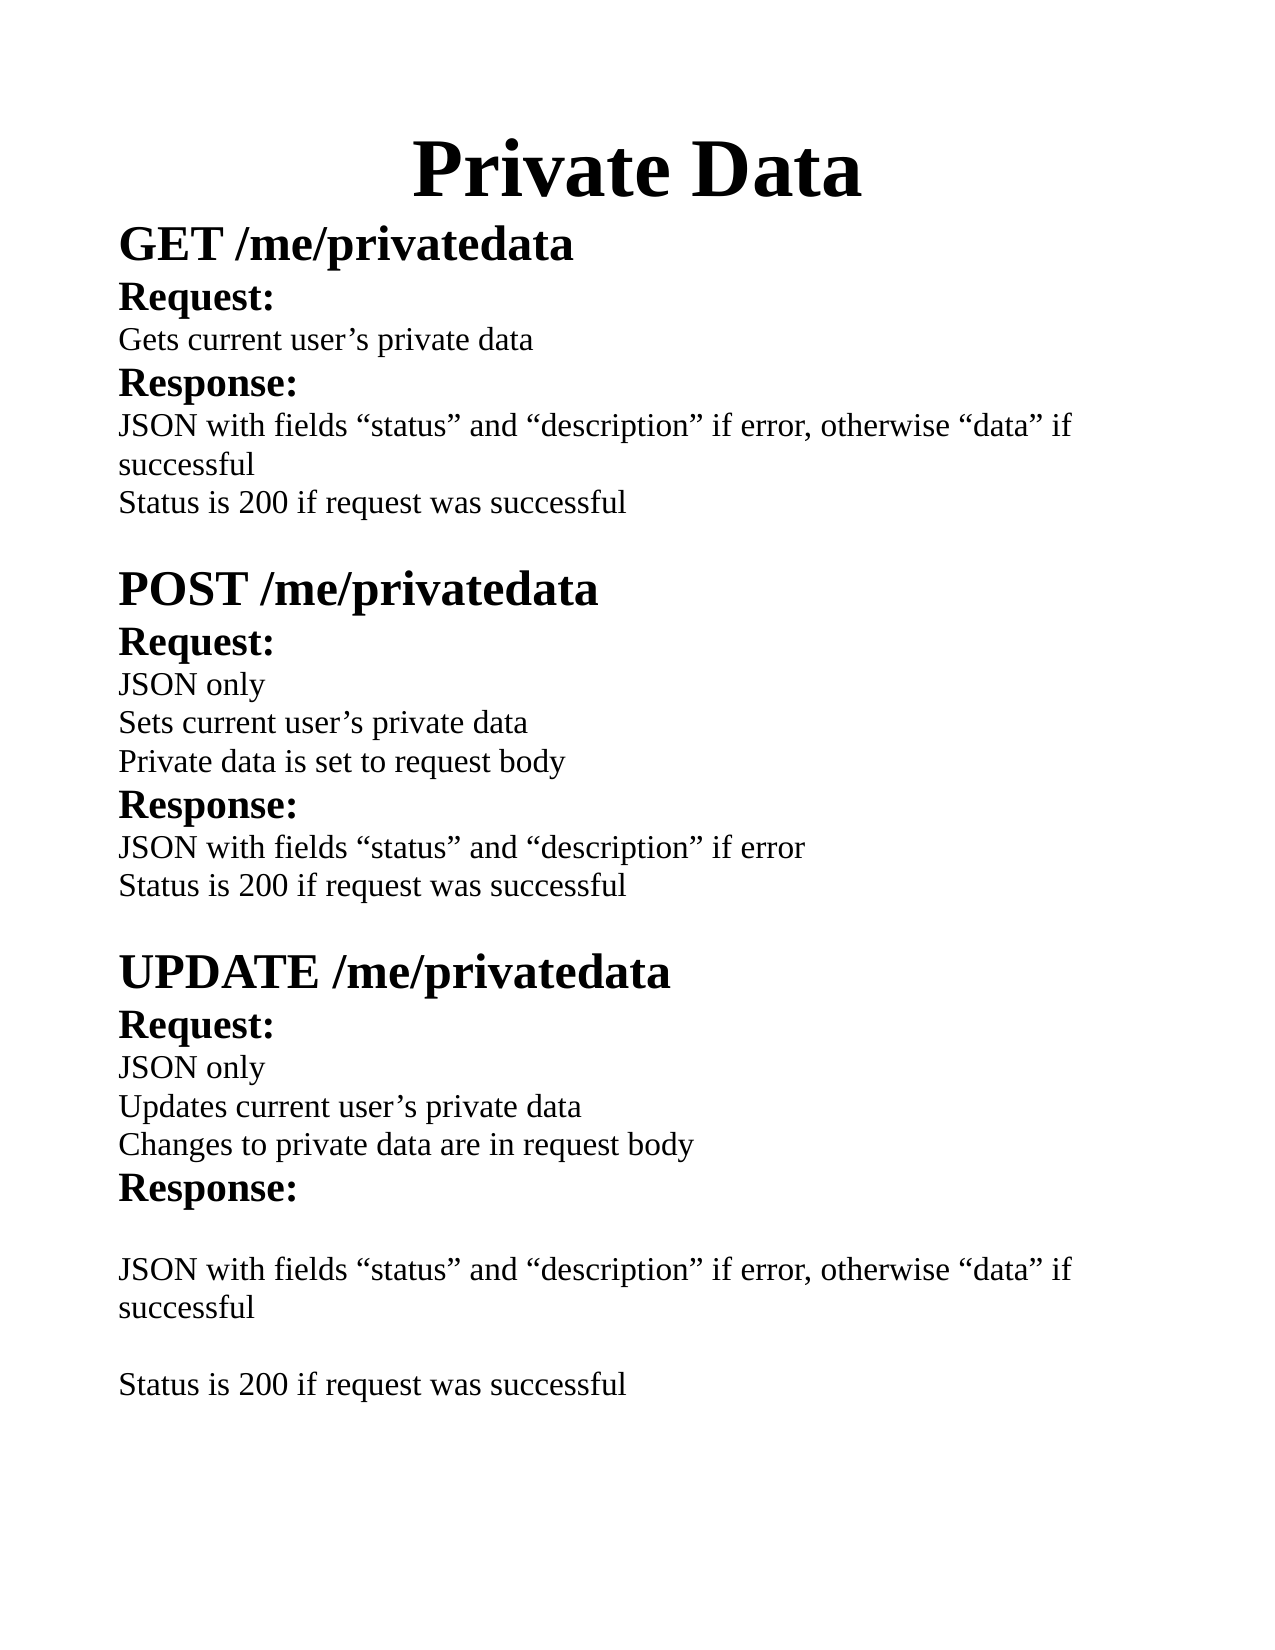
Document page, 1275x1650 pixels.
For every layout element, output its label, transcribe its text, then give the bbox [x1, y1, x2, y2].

text UPDATE /me/privatedata [118, 942, 1157, 1000]
text Request: [118, 616, 1157, 664]
text Updates current user’s private data [118, 1086, 1157, 1124]
text Response: [118, 779, 1157, 827]
text Private Data [118, 118, 1157, 214]
text Private data is set to request body [118, 741, 1157, 779]
text Sets current user’s private data [118, 703, 1157, 741]
text JSON with fields “status” and “description” if error, otherwise “data” if successful [118, 1249, 1157, 1326]
text Request: [118, 1000, 1157, 1048]
text Changes to private data are in request body [118, 1124, 1157, 1163]
text JSON only [118, 1048, 1157, 1086]
text GET /me/privatedata [118, 214, 1157, 271]
text Response: [118, 1163, 1157, 1211]
text Status is 200 if request was successful [118, 1326, 1157, 1402]
text JSON with fields “status” and “description” if error Status is 200 if request was successful [118, 827, 1157, 904]
text POST /me/privatedata [118, 559, 1157, 616]
text Request: [118, 271, 1157, 319]
text JSON only [118, 664, 1157, 703]
text Gets current user’s private data [118, 319, 1157, 358]
text JSON with fields “status” and “description” if error, otherwise “data” if successful Status is 200 if request was successful [118, 406, 1157, 521]
text Response: [118, 358, 1157, 406]
